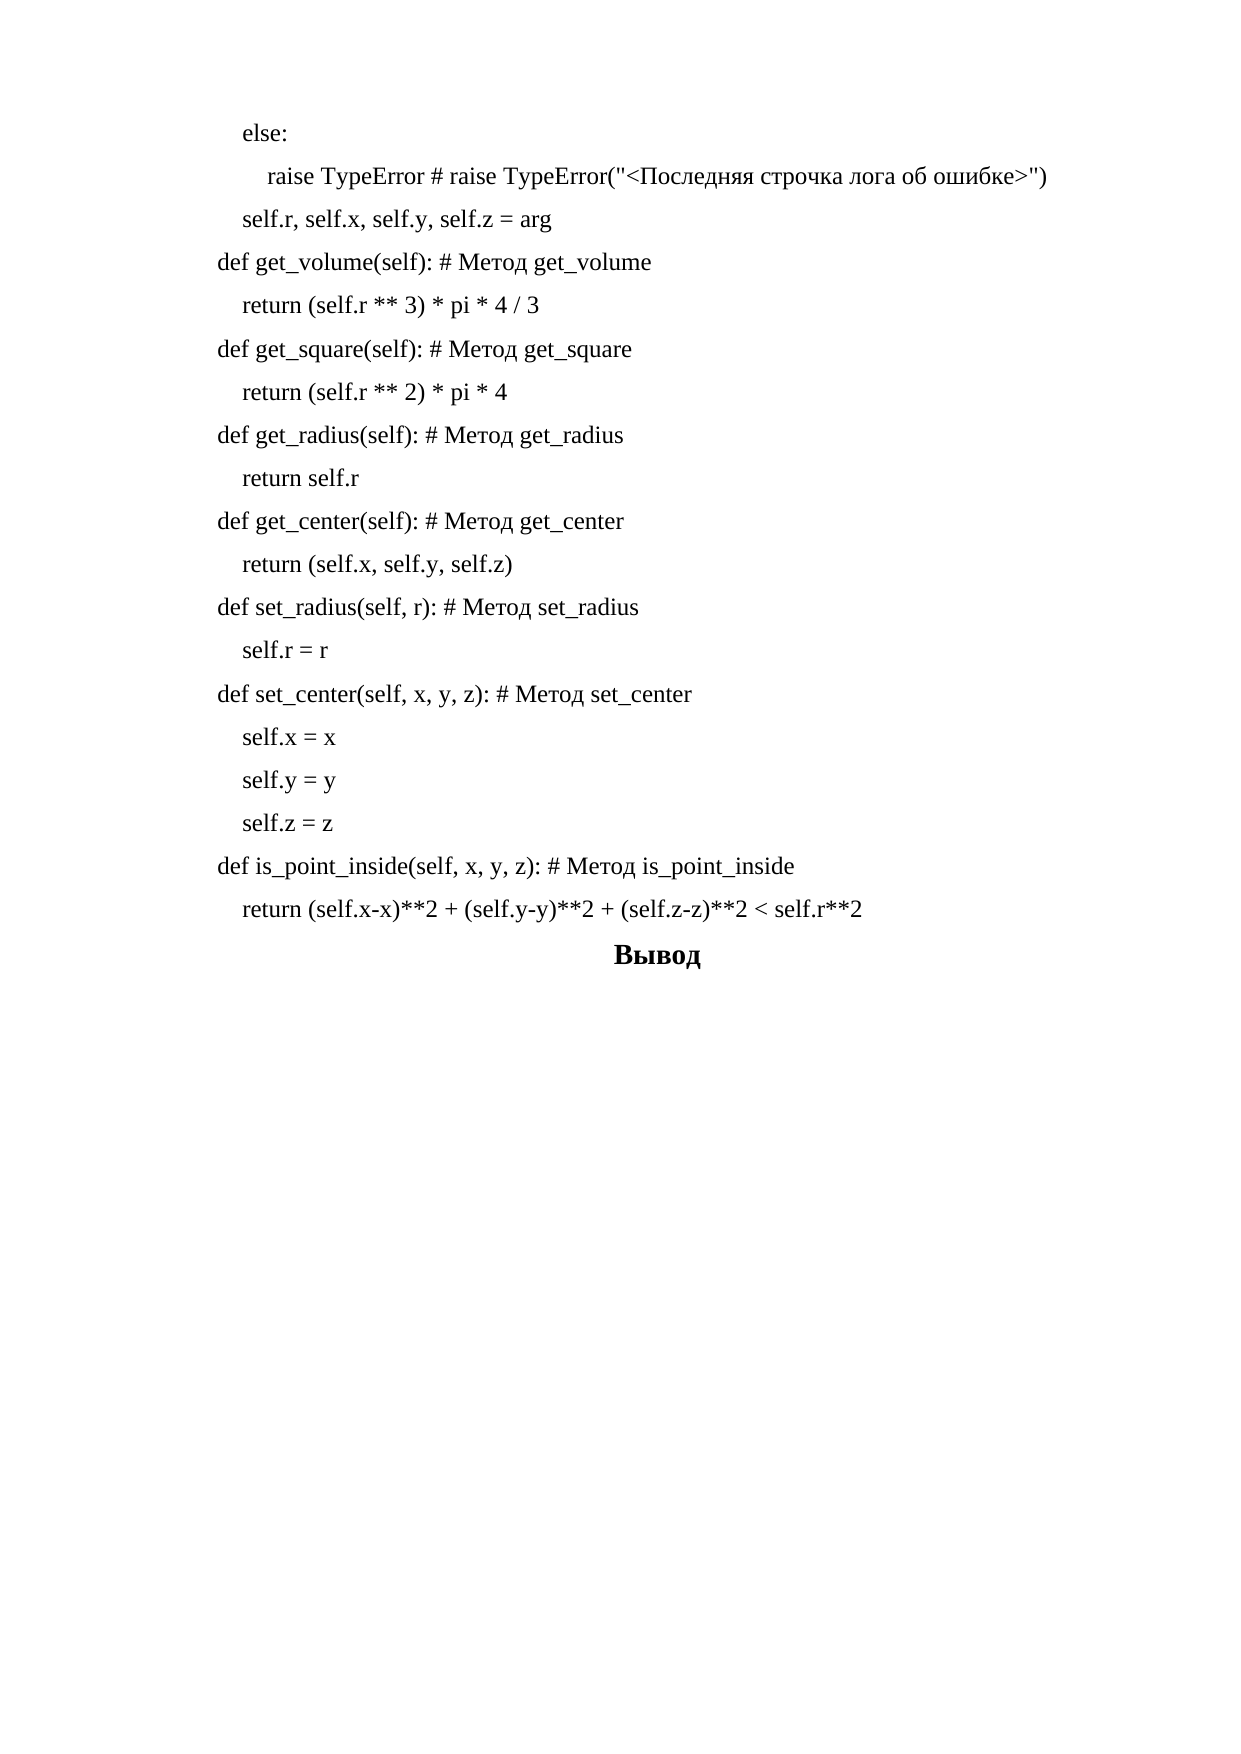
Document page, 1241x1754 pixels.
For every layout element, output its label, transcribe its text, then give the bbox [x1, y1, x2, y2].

text def set_radius(self, r): # Метод set_radius [118, 592, 1122, 621]
text raise TypeError # raise TypeError("<Последняя строчка лога об ошибке>") [118, 161, 1122, 190]
text def get_square(self): # Метод get_square [118, 334, 1122, 362]
text def get_radius(self): # Метод get_radius [118, 420, 1122, 449]
text self.z = z [118, 808, 1122, 837]
text return (self.x, self.y, self.z) [118, 549, 1122, 578]
text Вывод [118, 937, 1122, 971]
text return self.r [118, 463, 1122, 492]
text self.r, self.x, self.y, self.z = arg [118, 204, 1122, 233]
text self.x = x [118, 722, 1122, 751]
text return (self.r ** 3) * pi * 4 / 3 [118, 291, 1122, 319]
text self.y = y [118, 765, 1122, 794]
text def set_center(self, x, y, z): # Метод set_center [118, 679, 1122, 707]
text def get_volume(self): # Метод get_volume [118, 247, 1122, 276]
text else: [118, 118, 1122, 147]
text def get_center(self): # Метод get_center [118, 506, 1122, 535]
text self.r = r [118, 636, 1122, 664]
text return (self.x-x)**2 + (self.y-y)**2 + (self.z-z)**2 < self.r**2 [118, 894, 1122, 923]
text return (self.r ** 2) * pi * 4 [118, 377, 1122, 406]
text def is_point_inside(self, x, y, z): # Метод is_point_inside [118, 851, 1122, 880]
